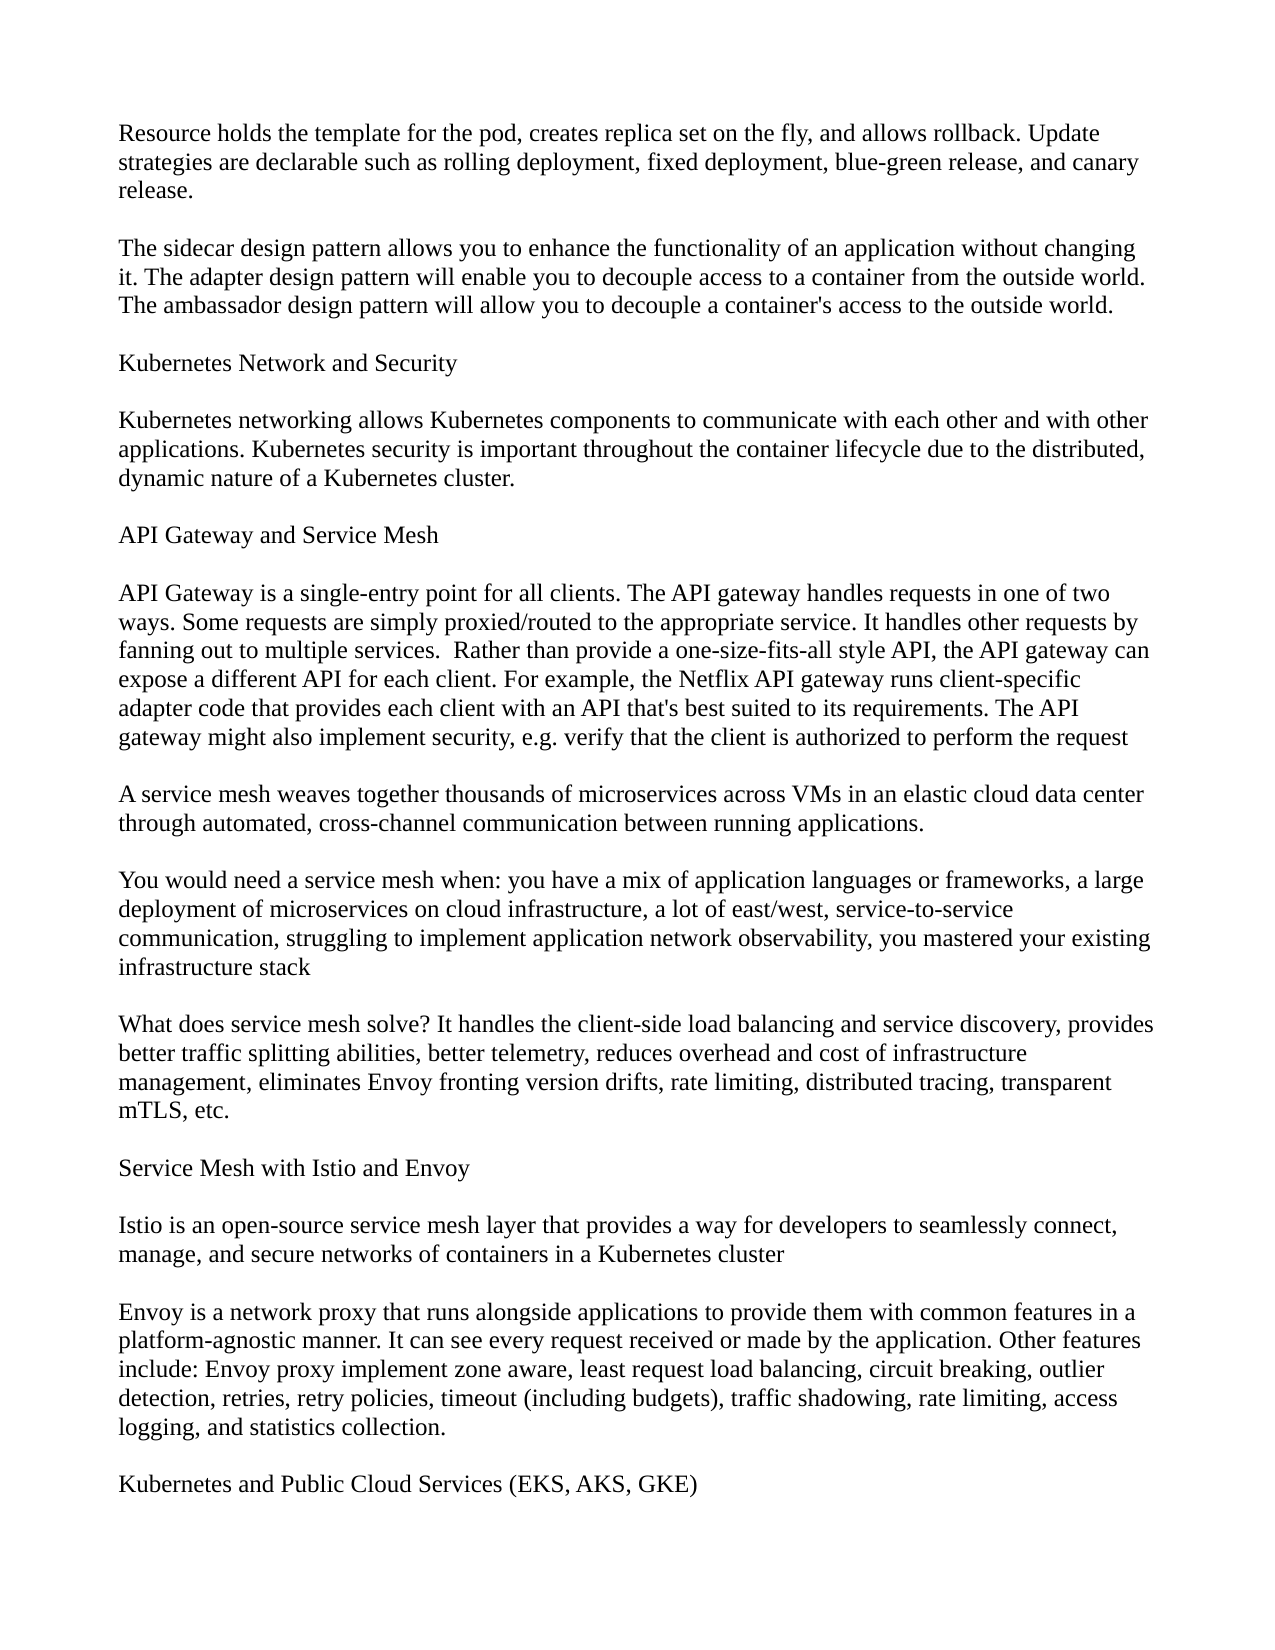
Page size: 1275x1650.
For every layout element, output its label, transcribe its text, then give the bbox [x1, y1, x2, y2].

text Resource holds the template for the pod, creates replica set on the fly, and allows rollback. Update strategies are declarable such as rolling deployment, fixed deployment, blue-green release, and canary release. [118, 118, 1157, 204]
text The sidecar design pattern allows you to enhance the functionality of an application without changing it. The adapter design pattern will enable you to decouple access to a container from the outside world. The ambassador design pattern will allow you to decouple a container's access to the outside world. [118, 233, 1157, 319]
text What does service mesh solve? It handles the client-side load balancing and service discovery, provides better traffic splitting abilities, better telemetry, reduces overhead and cost of infrastructure management, eliminates Envoy fronting version drifts, rate limiting, distributed tracing, transparent mTLS, etc. [118, 1009, 1157, 1124]
text Envoy is a network proxy that runs alongside applications to provide them with common features in a platform-agnostic manner. It can see every request received or made by the application. Other features include: Envoy proxy implement zone aware, least request load balancing, circuit breaking, outlier detection, retries, retry policies, timeout (including budgets), traffic shadowing, rate limiting, access logging, and statistics collection. [118, 1297, 1157, 1441]
text API Gateway is a single-entry point for all clients. The API gateway handles requests in one of two ways. Some requests are simply proxied/routed to the appropriate service. It handles other requests by fanning out to multiple services. Rather than provide a one-size-fits-all style API, the API gateway can expose a different API for each client. For example, the Netflix API gateway runs client-specific adapter code that provides each client with an API that's best suited to its requirements. The API gateway might also implement security, e.g. verify that the client is authorized to perform the request [118, 578, 1157, 751]
text Service Mesh with Istio and Envoy [118, 1153, 1157, 1182]
text Kubernetes networking allows Kubernetes components to communicate with each other and with other applications. Kubernetes security is important throughout the container lifecycle due to the distributed, dynamic nature of a Kubernetes cluster. [118, 406, 1157, 492]
text Istio is an open-source service mesh layer that provides a way for developers to seamlessly connect, manage, and secure networks of containers in a Kubernetes cluster [118, 1211, 1157, 1268]
text Kubernetes and Public Cloud Services (EKS, AKS, GKE) [118, 1469, 1157, 1498]
text You would need a service mesh when: you have a mix of application languages or frameworks, a large deployment of microservices on cloud infrastructure, a lot of east/west, service-to-service communication, struggling to implement application network observability, you mastered your existing infrastructure stack [118, 866, 1157, 981]
text API Gateway and Service Mesh [118, 521, 1157, 549]
text A service mesh weaves together thousands of microservices across VMs in an elastic cloud data center through automated, cross-channel communication between running applications. [118, 779, 1157, 837]
text Kubernetes Network and Security [118, 348, 1157, 377]
